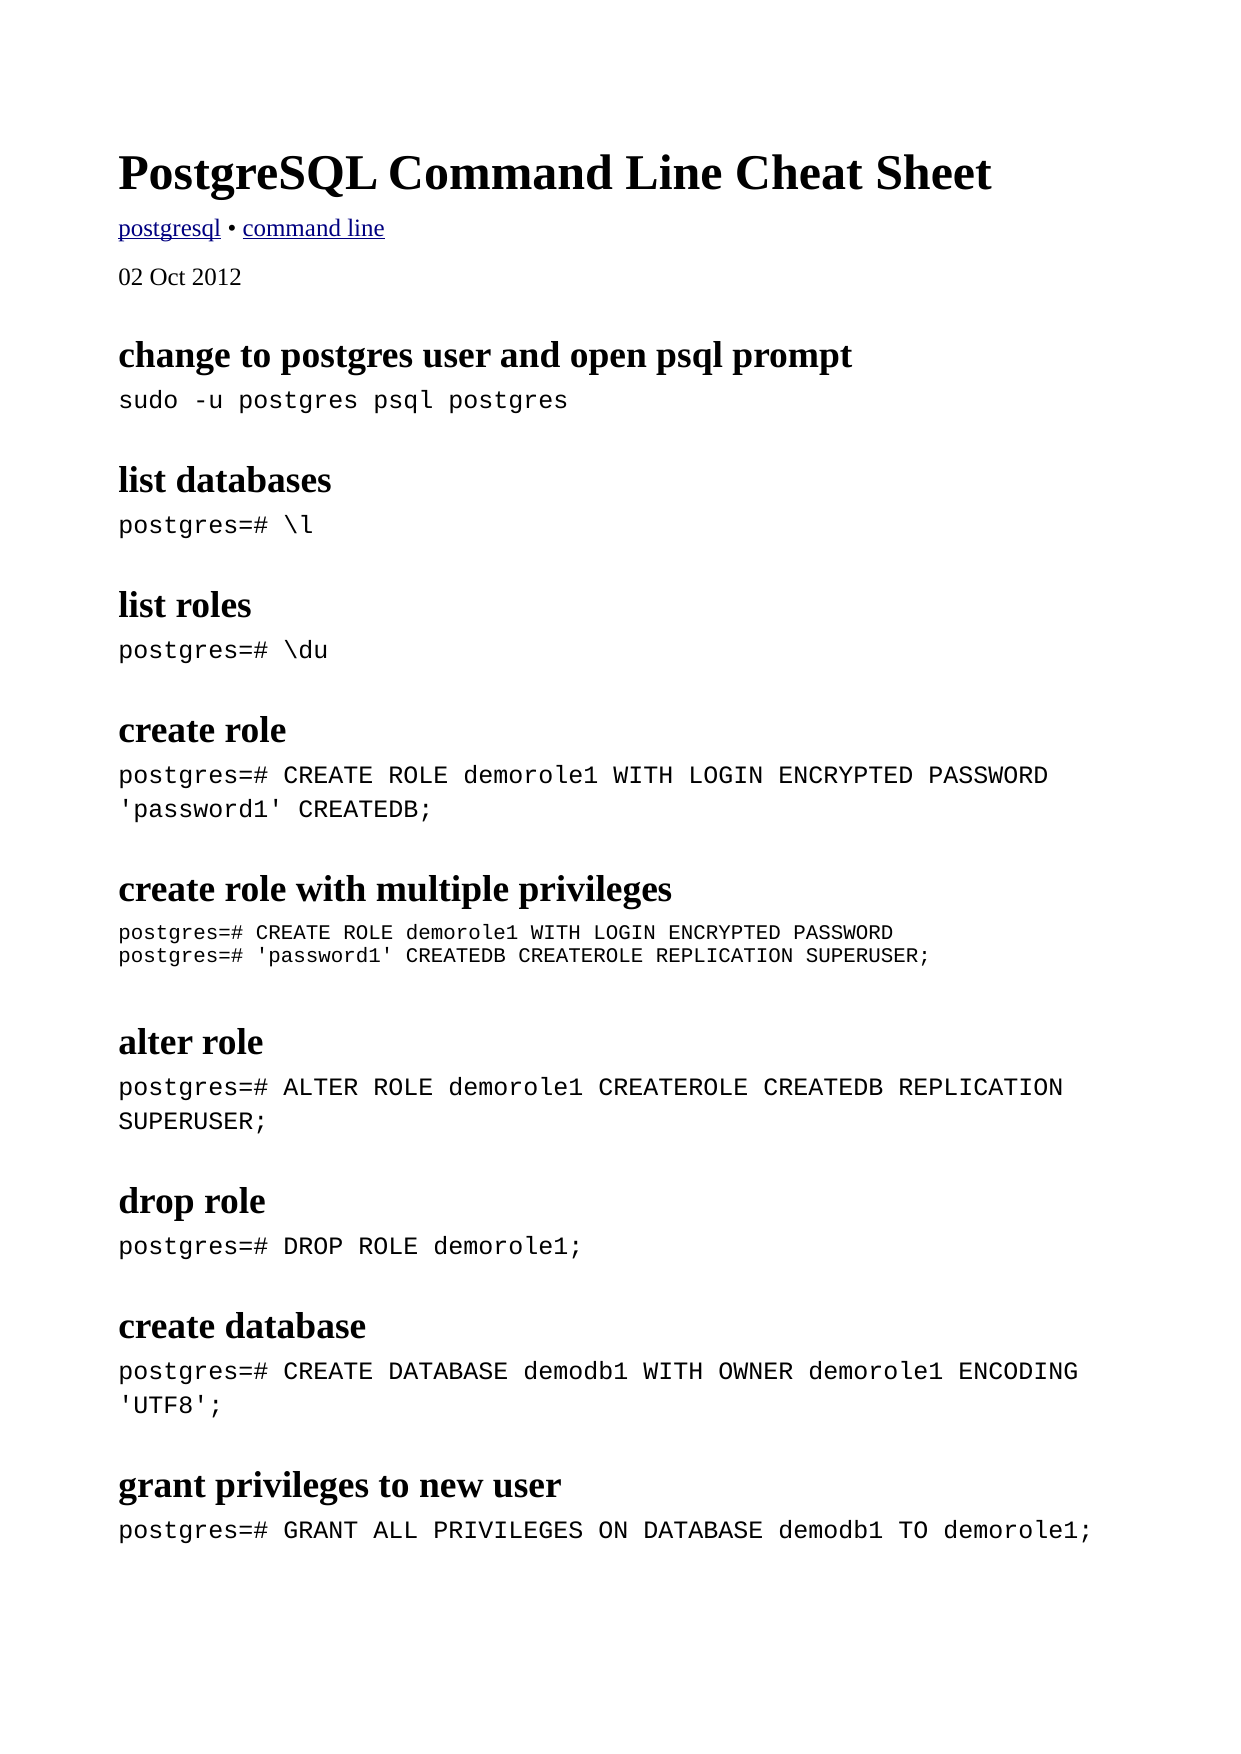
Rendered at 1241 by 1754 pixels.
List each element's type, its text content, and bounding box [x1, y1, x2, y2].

text postgres=# \l [118, 513, 1122, 541]
text sudo -u postgres psql postgres [118, 388, 1122, 416]
subtitle create role with multiple privileges [118, 866, 1122, 909]
subtitle PostgreSQL Command Line Cheat Sheet [118, 143, 1122, 201]
text postgres=# CREATE DATABASE demodb1 WITH OWNER demorole1 ENCODING 'UTF8'; [118, 1359, 1122, 1421]
text postgres=# CREATE ROLE demorole1 WITH LOGIN ENCRYPTED PASSWORD 'password1' CREATEDB; [118, 763, 1122, 825]
text postgres=# DROP ROLE demorole1; [118, 1234, 1122, 1262]
subtitle drop role [118, 1178, 1122, 1221]
text postgres=# \du [118, 638, 1122, 666]
text postgres=# ALTER ROLE demorole1 CREATEROLE CREATEDB REPLICATION SUPERUSER; [118, 1075, 1122, 1137]
text postgres=# 'password1' CREATEDB CREATEROLE REPLICATION SUPERUSER; [118, 945, 1122, 969]
text 02 Oct 2012 [118, 262, 1122, 291]
subtitle list databases [118, 457, 1122, 500]
subtitle alter role [118, 1019, 1122, 1062]
subtitle create role [118, 707, 1122, 750]
text postgres=# CREATE ROLE demorole1 WITH LOGIN ENCRYPTED PASSWORD [118, 922, 1122, 945]
subtitle create database [118, 1303, 1122, 1346]
subtitle grant privileges to new user [118, 1462, 1122, 1505]
subtitle list roles [118, 582, 1122, 625]
subtitle change to postgres user and open psql prompt [118, 332, 1122, 375]
text postgresql • command line [118, 213, 1122, 242]
text postgres=# GRANT ALL PRIVILEGES ON DATABASE demodb1 TO demorole1; [118, 1518, 1122, 1546]
